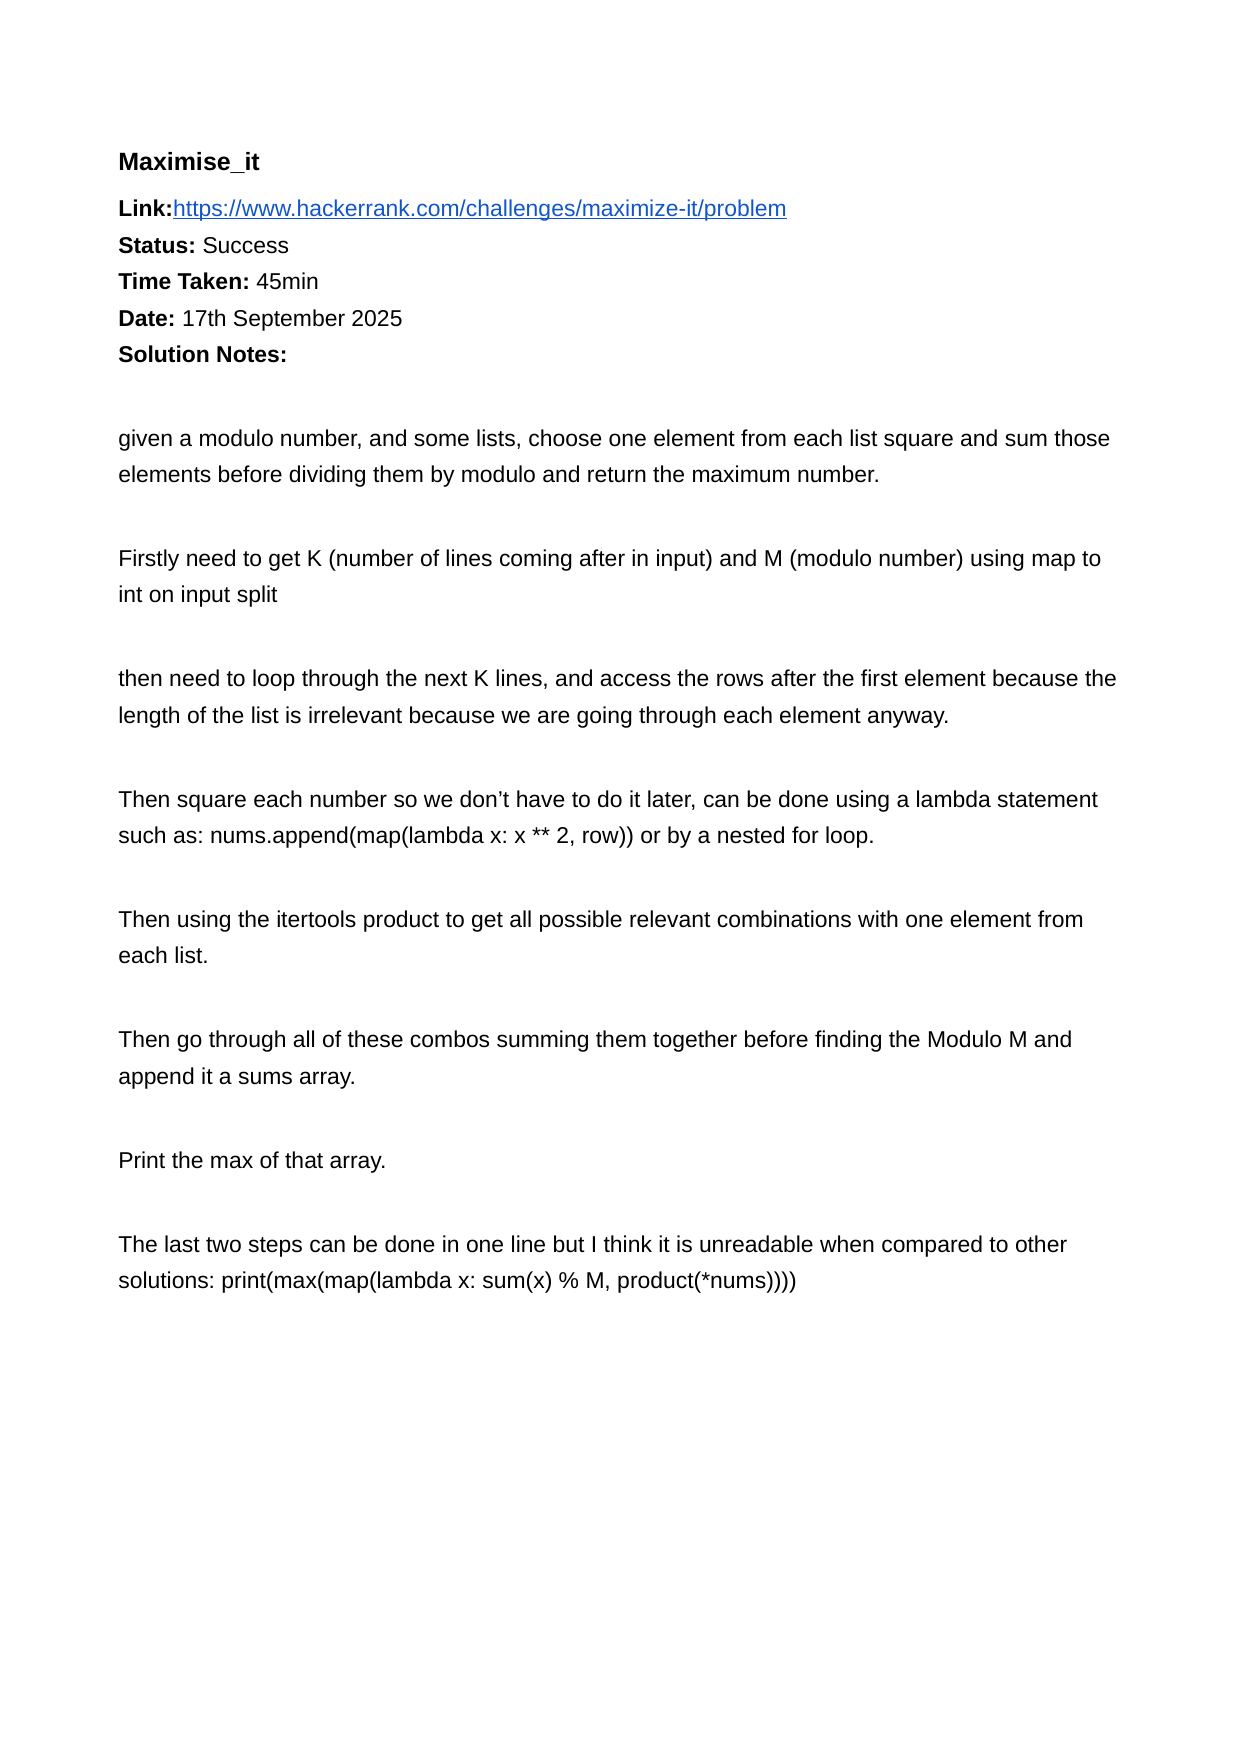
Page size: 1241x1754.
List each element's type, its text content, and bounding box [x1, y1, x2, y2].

text Then go through all of these combos summing them together before finding the Modulo M and append it a sums array. [118, 1026, 1122, 1089]
subtitle Maximise_it [118, 147, 1122, 176]
text then need to loop through the next K lines, and access the rows after the first element because the length of the list is irrelevant because we are going through each element anyway. [118, 665, 1122, 728]
text The last two steps can be done in one line but I think it is unreadable when compared to other solutions: print(max(map(lambda x: sum(x) % M, product(*nums)))) [118, 1231, 1122, 1293]
text Link:https://www.hackerrank.com/challenges/maximize-it/problem [118, 195, 1122, 222]
text Solution Notes: [118, 341, 1122, 367]
text Then using the itertools product to get all possible relevant combinations with one element from each list. [118, 906, 1122, 969]
text Time Taken: 45min [118, 268, 1122, 294]
text Status: Success [118, 232, 1122, 258]
text Date: 17th September 2025 [118, 304, 1122, 331]
text Then square each number so we don’t have to do it later, can be done using a lambda statement such as: nums.append(map(lambda x: x ** 2, row)) or by a nested for loop. [118, 786, 1122, 848]
text given a modulo number, and some lists, choose one element from each list square and sum those elements before dividing them by modulo and return the maximum number. [118, 425, 1122, 487]
text Firstly need to get K (number of lines coming after in input) and M (modulo number) using map to int on input split [118, 545, 1122, 608]
text Print the max of that array. [118, 1147, 1122, 1173]
